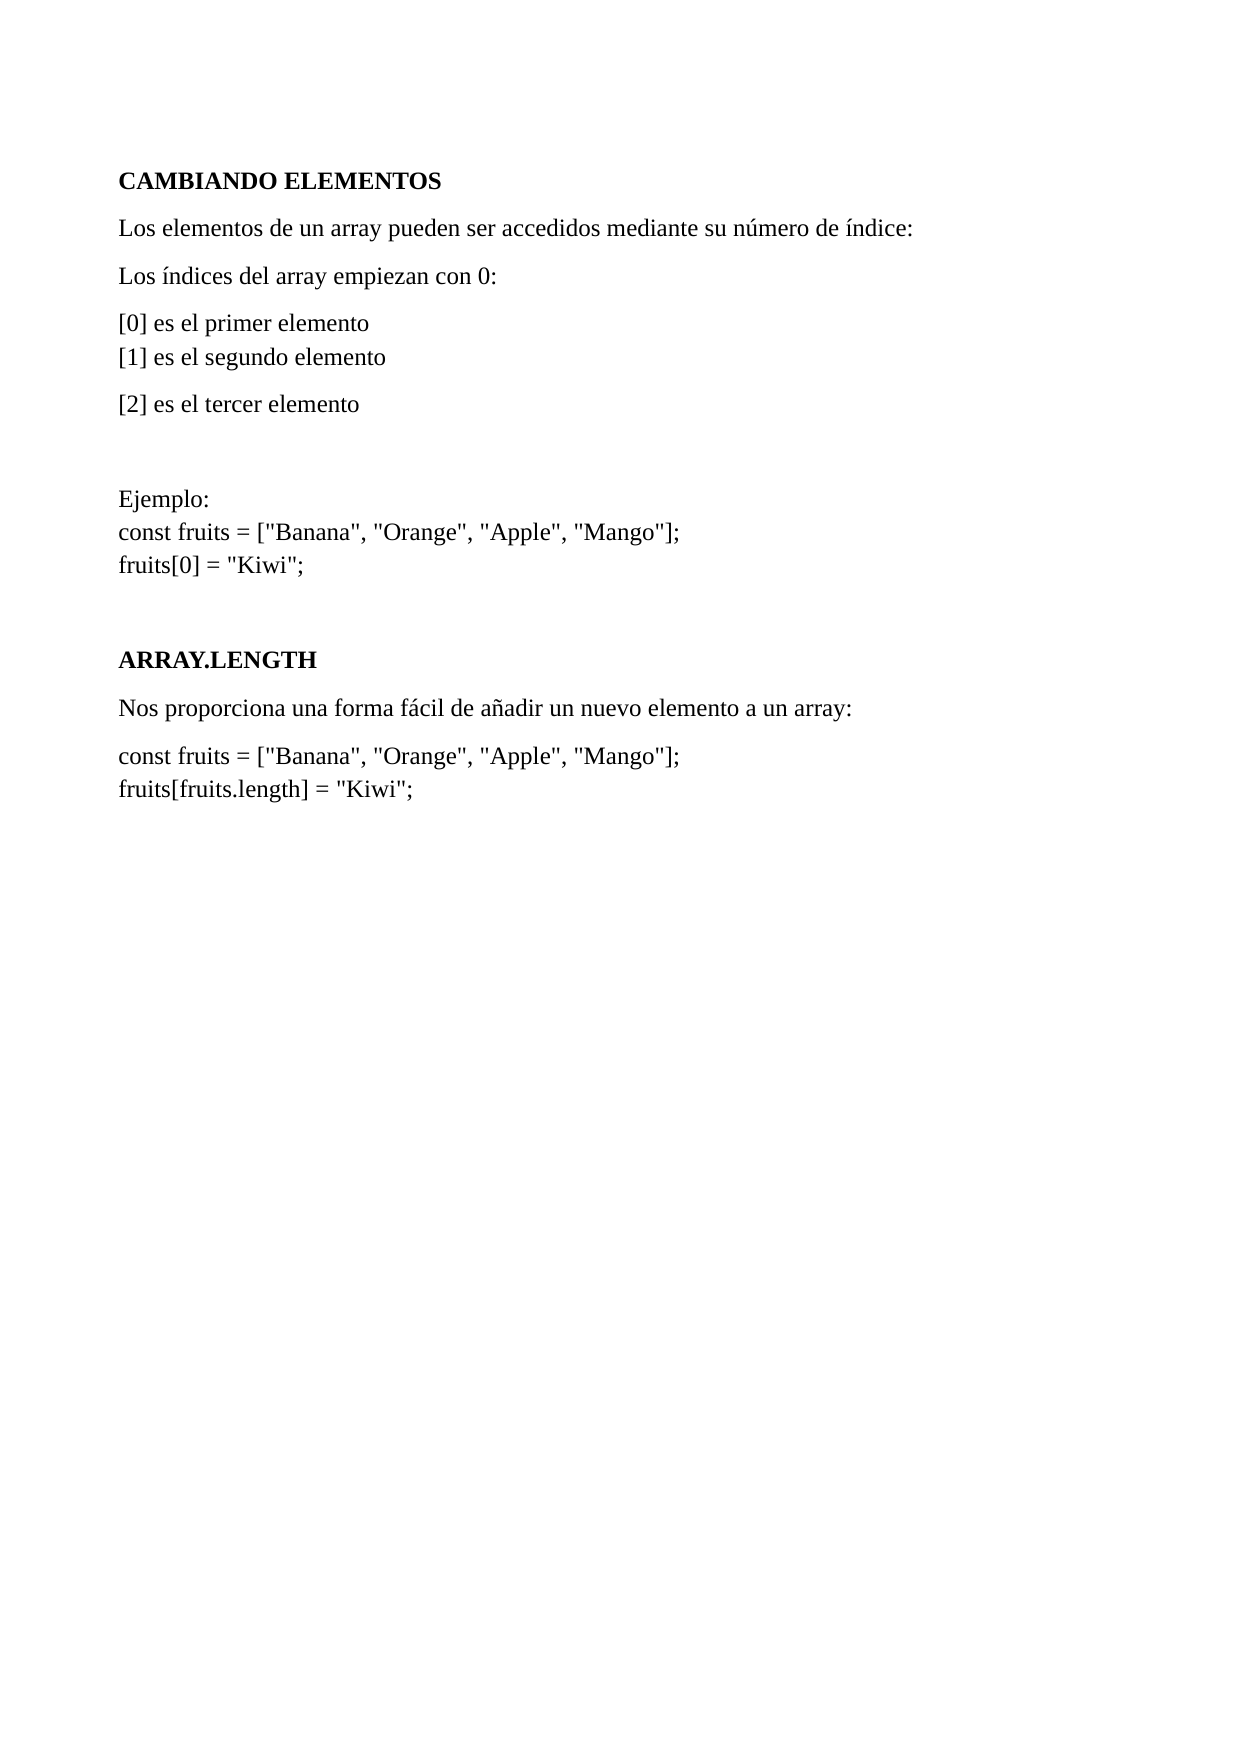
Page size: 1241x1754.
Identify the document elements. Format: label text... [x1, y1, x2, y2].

text CAMBIANDO ELEMENTOS [118, 166, 1122, 194]
text ARRAY.LENGTH [118, 646, 1122, 674]
text Ejemplo: const fruits = ["Banana", "Orange", "Apple", "Mango"]; fruits[0] = "Kiwi"; [118, 484, 1122, 579]
text Los elementos de un array pueden ser accedidos mediante su número de índice: [118, 213, 1122, 242]
text Nos proporciona una forma fácil de añadir un nuevo elemento a un array: [118, 693, 1122, 722]
text Los índices del array empiezan con 0: [118, 261, 1122, 290]
text const fruits = ["Banana", "Orange", "Apple", "Mango"]; fruits[fruits.length] = "Kiwi"; [118, 741, 1122, 803]
text [2] es el tercer elemento [118, 389, 1122, 418]
text [0] es el primer elemento [1] es el segundo elemento [118, 308, 1122, 370]
